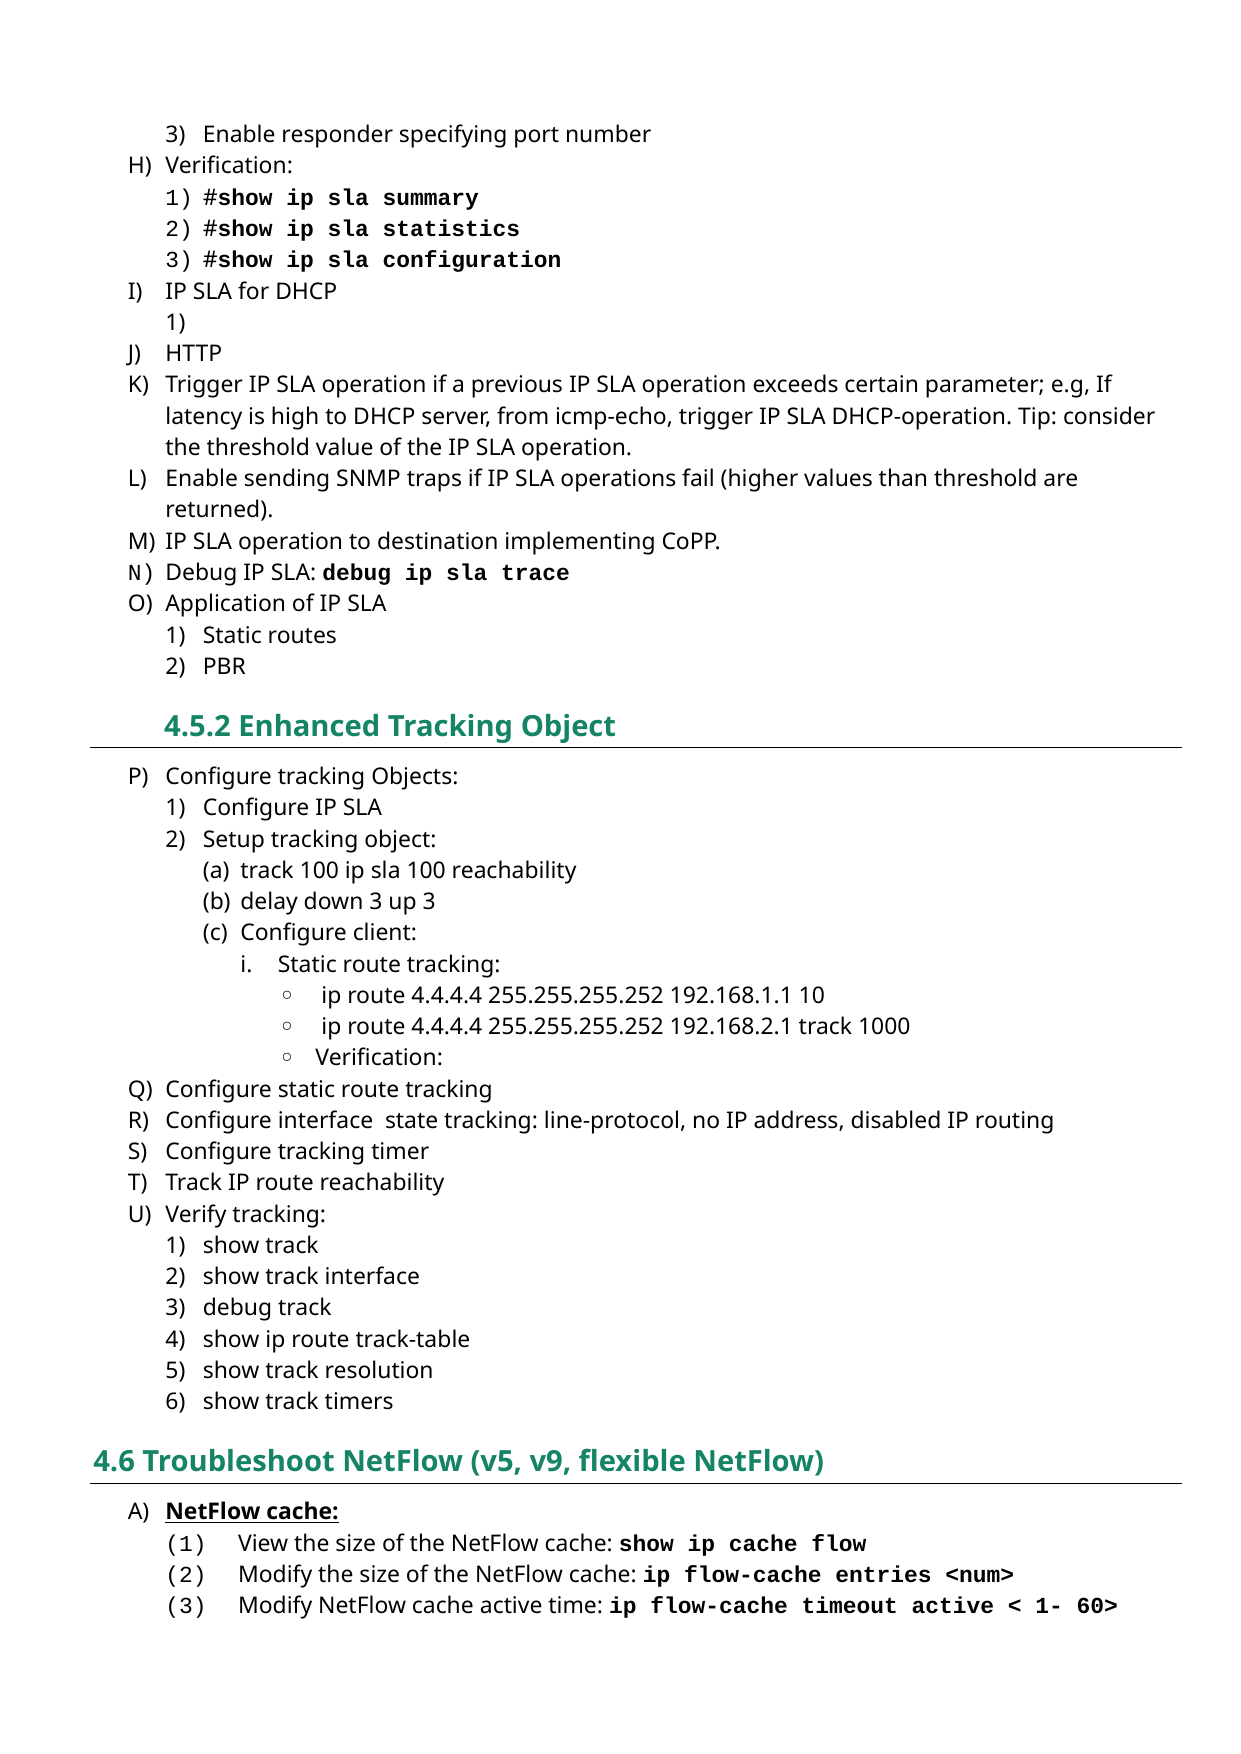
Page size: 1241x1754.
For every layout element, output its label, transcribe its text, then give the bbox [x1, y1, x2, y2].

list #show ip sla statistics [165, 212, 1182, 243]
list HTTP [128, 337, 1182, 368]
list #show ip sla summary [165, 181, 1182, 212]
subtitle 4.5.2 Enhanced Tracking Object [90, 702, 1182, 747]
list show track timers [165, 1385, 1182, 1416]
list show track interface [165, 1260, 1182, 1291]
list Configure static route tracking [128, 1072, 1182, 1104]
list Setup tracking object: [165, 822, 1182, 854]
list Application of IP SLA [128, 587, 1182, 618]
list View the size of the NetFlow cache: show ip cache flow [165, 1526, 1182, 1558]
list Verification: [128, 149, 1182, 181]
list Enable responder specifying port number [165, 118, 1182, 149]
list Configure tracking timer [128, 1135, 1182, 1166]
list IP SLA operation to destination implementing CoPP. [128, 525, 1182, 556]
list Track IP route reachability [128, 1166, 1182, 1197]
list Debug IP SLA: debug ip sla trace [128, 556, 1182, 587]
list ip route 4.4.4.4 255.255.255.252 192.168.2.1 track 1000 [278, 1010, 1182, 1041]
list Verification: [278, 1041, 1182, 1072]
list Trigger IP SLA operation if a previous IP SLA operation exceeds certain parameter; e.g, If latency is high to DHCP server, from icmp-echo, trigger IP SLA DHCP-operation. Tip: consider the threshold value of the IP SLA operation. [128, 368, 1182, 462]
list Enable sending SNMP traps if IP SLA operations fail (higher values than threshold are returned). [128, 462, 1182, 525]
list PBR [165, 650, 1182, 681]
list Verify tracking: [128, 1197, 1182, 1229]
list Modify NetFlow cache active time: ip flow-cache timeout active < 1- 60> [165, 1589, 1182, 1621]
list show track resolution [165, 1354, 1182, 1385]
list Configure IP SLA [165, 791, 1182, 822]
list show ip route track-table [165, 1322, 1182, 1354]
list show track [165, 1229, 1182, 1260]
list ip route 4.4.4.4 255.255.255.252 192.168.1.1 10 [278, 979, 1182, 1010]
list Configure tracking Objects: [128, 760, 1182, 791]
list Configure client: [203, 916, 1182, 947]
list Static route tracking: [240, 947, 1182, 979]
list track 100 ip sla 100 reachability [203, 854, 1182, 885]
list Configure interface state tracking: line-protocol, no IP address, disabled IP routing [128, 1104, 1182, 1135]
list debug track [165, 1291, 1182, 1322]
list Modify the size of the NetFlow cache: ip flow-cache entries <num> [165, 1558, 1182, 1589]
list Static routes [165, 618, 1182, 650]
list #show ip sla configuration [165, 243, 1182, 275]
subtitle 4.6 Troubleshoot NetFlow (v5, v9, flexible NetFlow) [90, 1437, 1182, 1483]
list NetFlow cache: [128, 1495, 1182, 1526]
list IP SLA for DHCP [128, 275, 1182, 306]
list delay down 3 up 3 [203, 885, 1182, 916]
